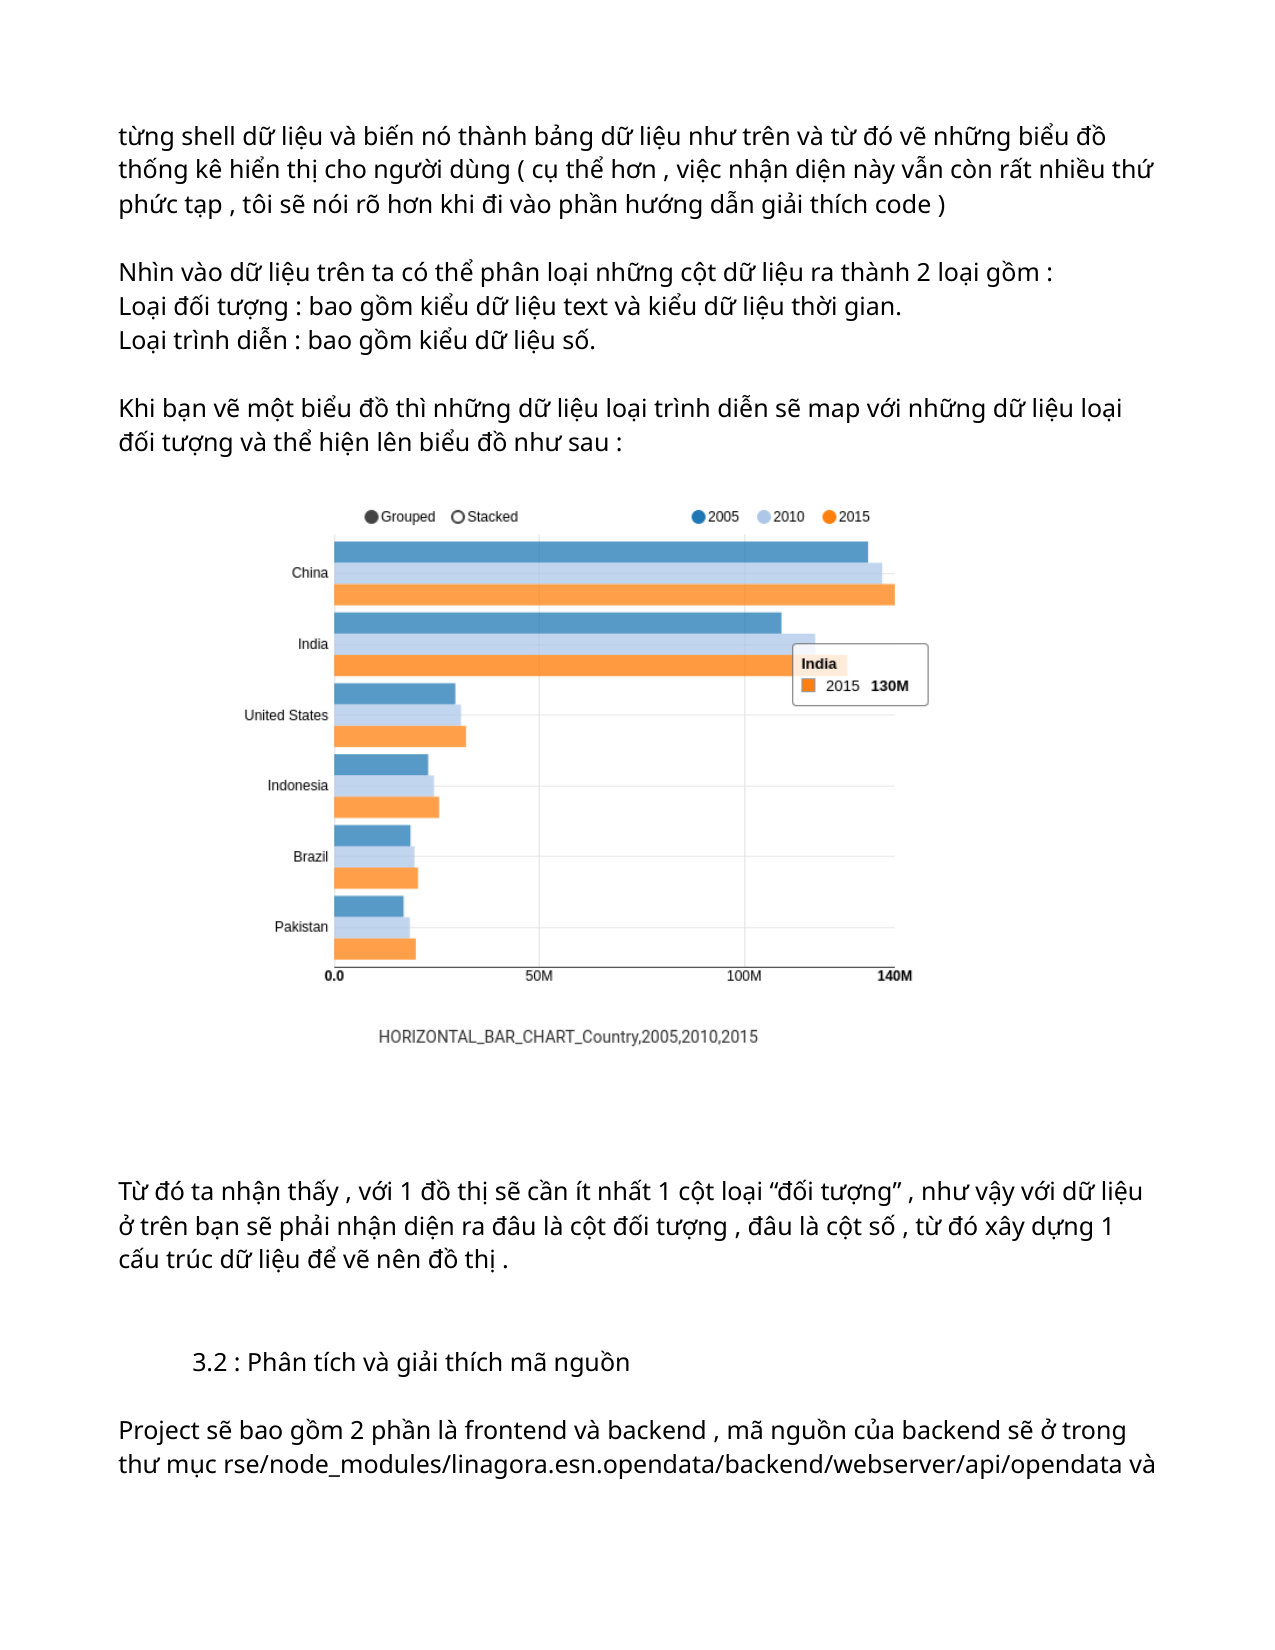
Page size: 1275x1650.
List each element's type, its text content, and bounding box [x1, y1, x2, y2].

text Nhìn vào dữ liệu trên ta có thể phân loại những cột dữ liệu ra thành 2 loại gồm : Loại đối tượng : bao gồm kiểu dữ liệu text và kiểu dữ liệu thời gian. Loại trình diễn : bao gồm kiểu dữ liệu số. [118, 254, 1157, 357]
text 3.2 : Phân tích và giải thích mã nguồn [118, 1344, 1157, 1378]
text Từ đó ta nhận thấy , với 1 đồ thị sẽ cần ít nhất 1 cột loại “đối tượng” , như vậy với dữ liệu ở trên bạn sẽ phải nhận diện ra đâu là cột đối tượng , đâu là cột số , từ đó xây dựng 1 cấu trúc dữ liệu để vẽ nên đồ thị . [118, 1174, 1157, 1276]
picture [228, 503, 944, 1058]
text từng shell dữ liệu và biến nó thành bảng dữ liệu như trên và từ đó vẽ những biểu đồ thống kê hiển thị cho người dùng ( cụ thể hơn , việc nhận diện này vẫn còn rất nhiều thứ phức tạp , tôi sẽ nói rõ hơn khi đi vào phần hướng dẫn giải thích code ) [118, 118, 1157, 220]
text Project sẽ bao gồm 2 phần là frontend và backend , mã nguồn của backend sẽ ở trong thư mục rse/node_modules/linagora.esn.opendata/backend/webserver/api/opendata và [118, 1412, 1157, 1481]
text Khi bạn vẽ một biểu đồ thì những dữ liệu loại trình diễn sẽ map với những dữ liệu loại đối tượng và thể hiện lên biểu đồ như sau : [118, 391, 1157, 493]
